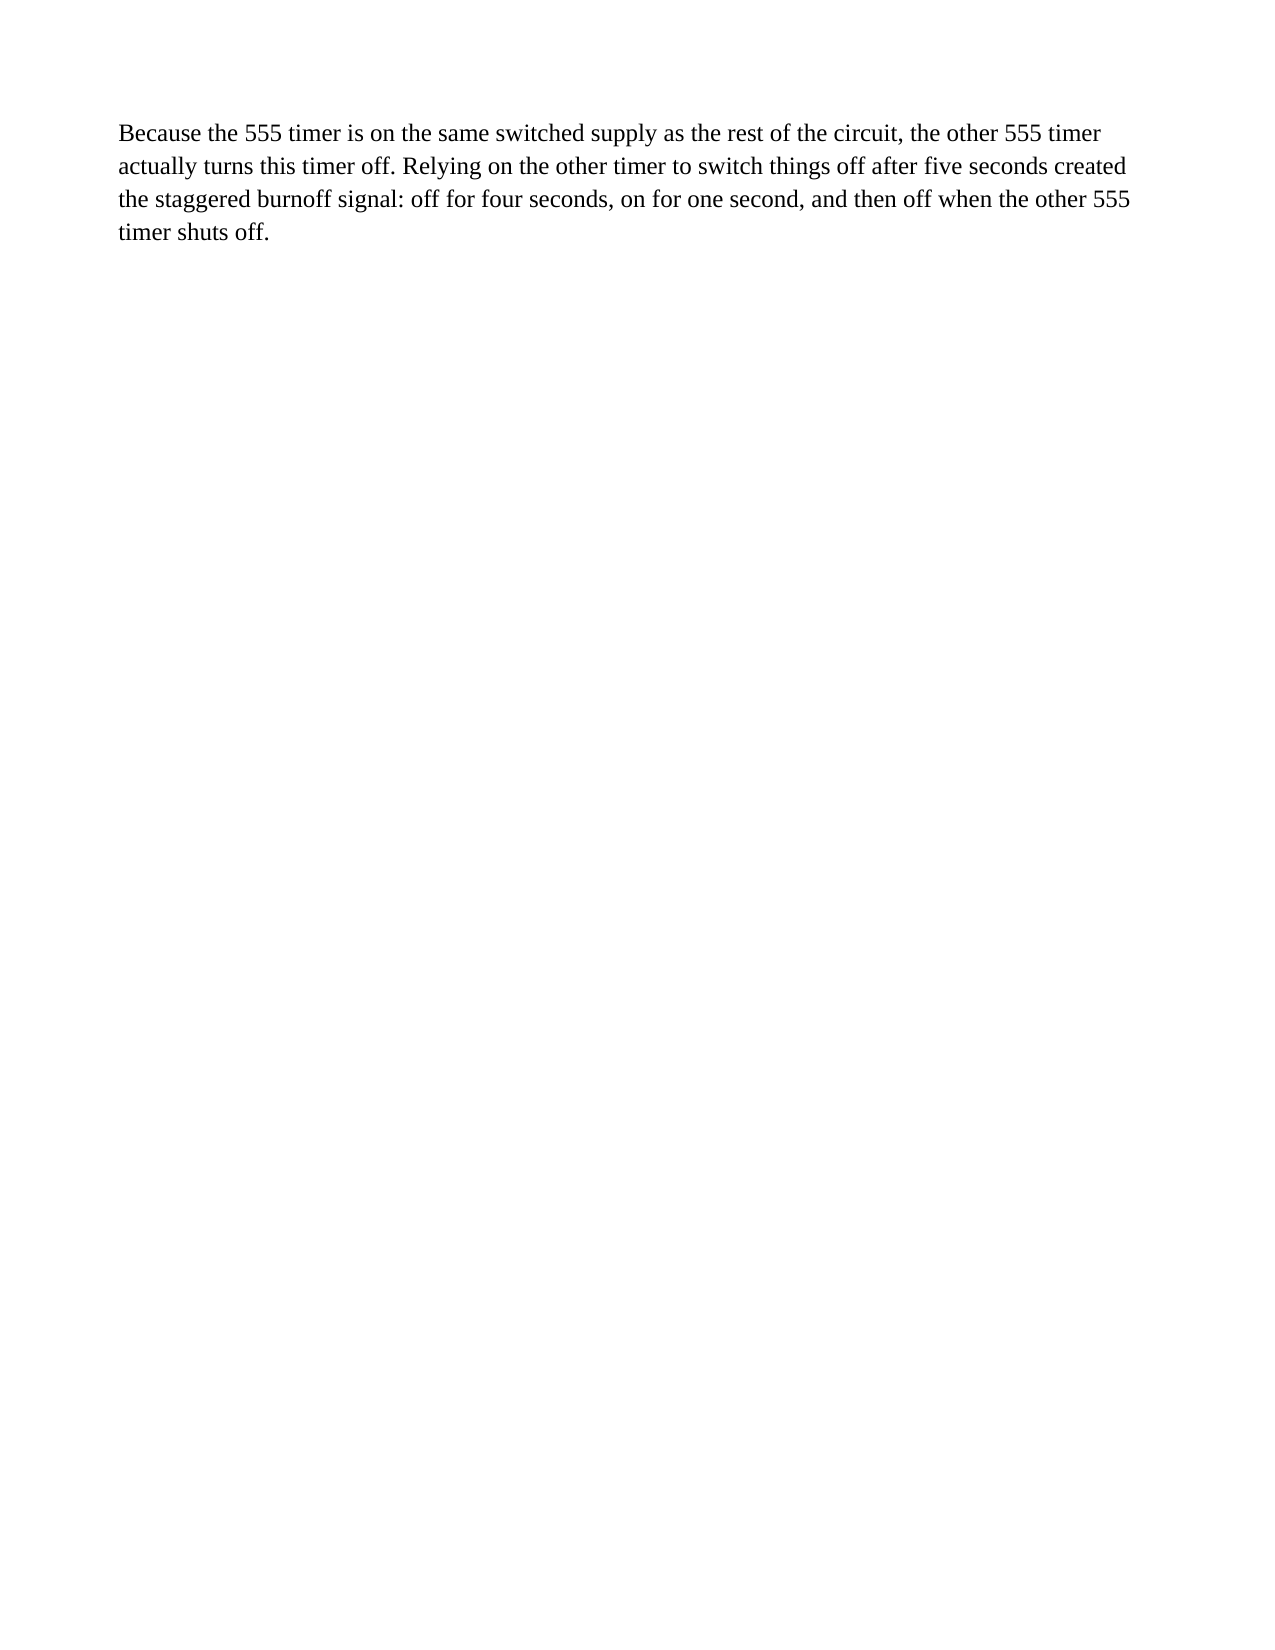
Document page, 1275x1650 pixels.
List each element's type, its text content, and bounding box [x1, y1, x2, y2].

text Because the 555 timer is on the same switched supply as the rest of the circuit, the other 555 timer actually turns this timer off. Relying on the other timer to switch things off after five seconds created the staggered burnoff signal: off for four seconds, on for one second, and then off when the other 555 timer shuts off. [118, 118, 1157, 246]
